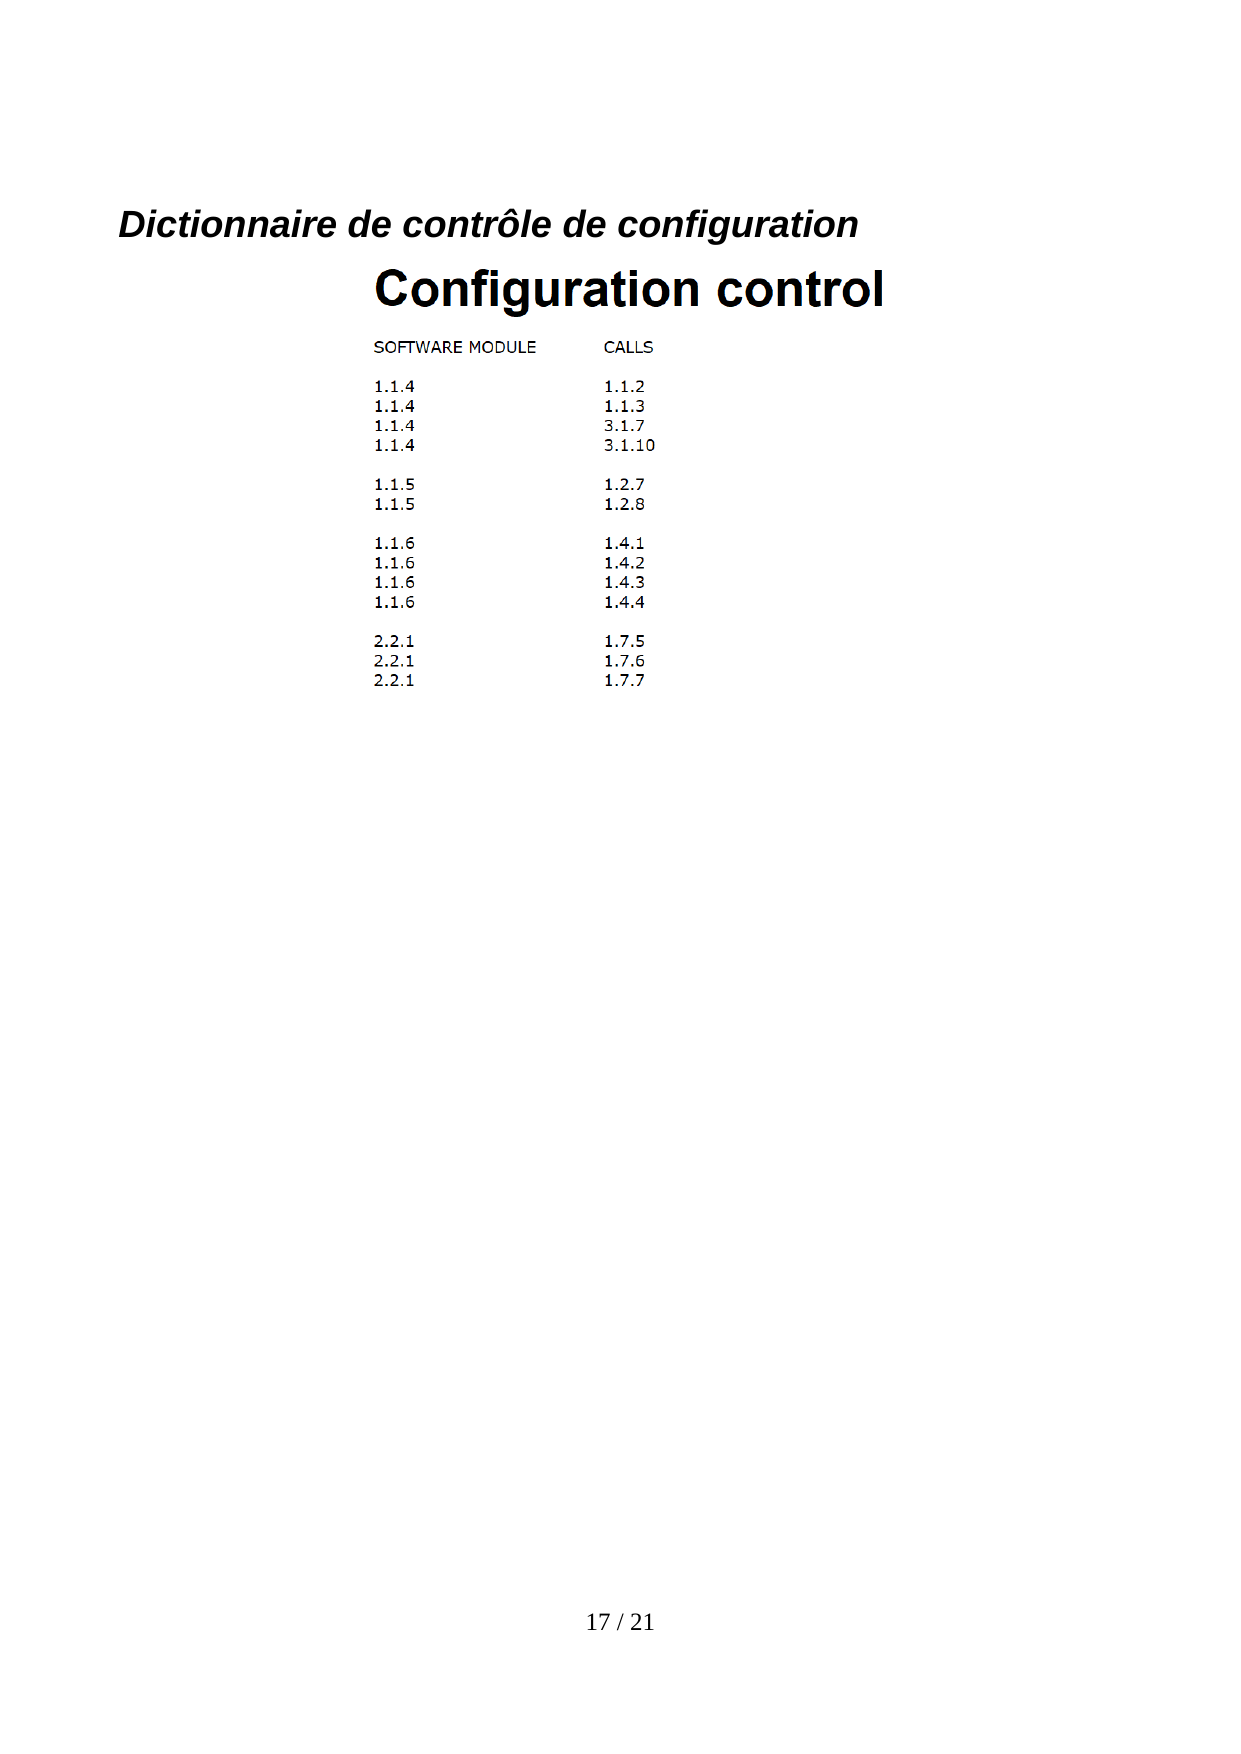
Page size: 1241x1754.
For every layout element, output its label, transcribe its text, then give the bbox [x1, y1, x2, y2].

picture [118, 257, 1123, 739]
subtitle Dictionnaire de contrôle de configuration [118, 201, 1122, 245]
